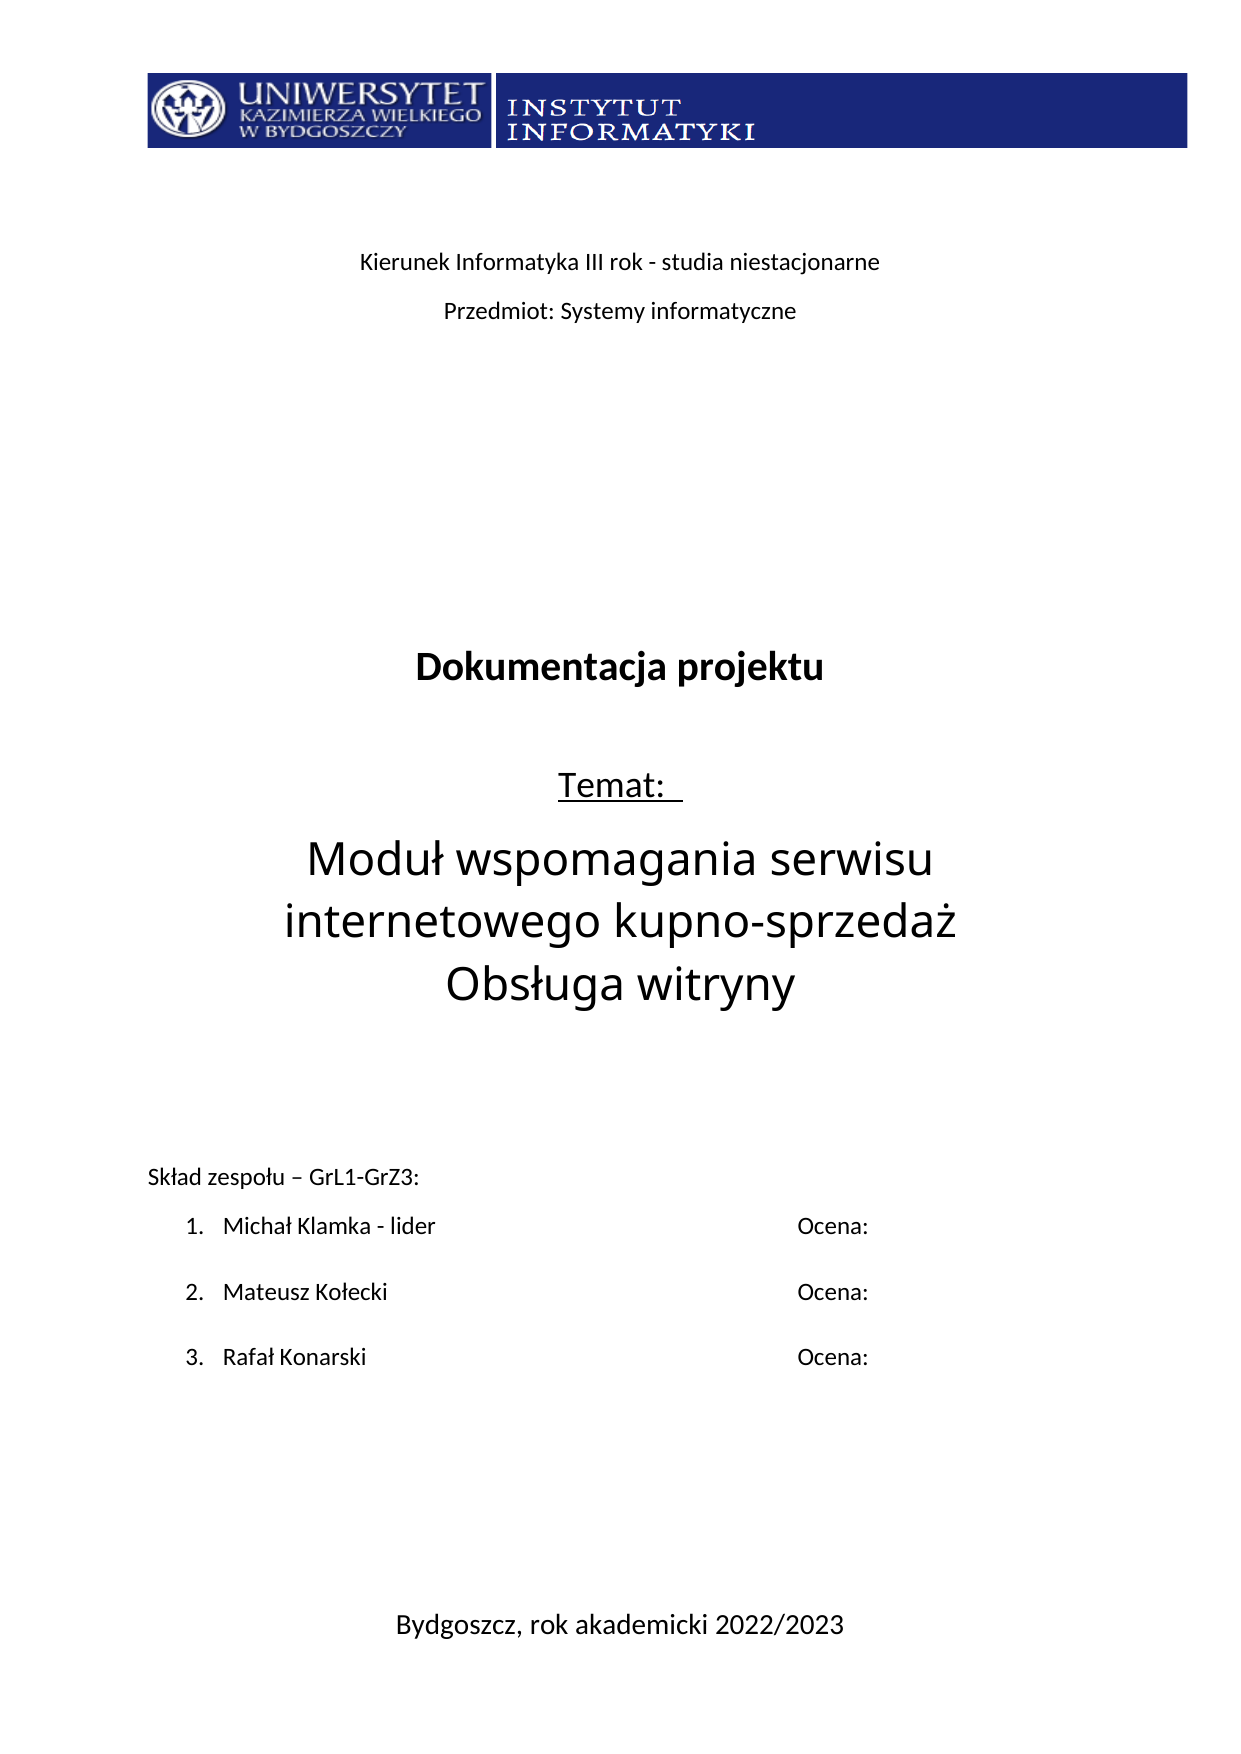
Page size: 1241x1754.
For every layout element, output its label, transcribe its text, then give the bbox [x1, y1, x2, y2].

list Mateusz Kołecki Ocena: [185, 1276, 1093, 1306]
text Dokumentacja projektu [148, 640, 1093, 691]
text Przedmiot: Systemy informatyczne [148, 295, 1093, 326]
list Michał Klamka - lider Ocena: [185, 1211, 1093, 1241]
picture [496, 73, 1188, 148]
title Obsługa witryny [148, 951, 1093, 1013]
picture [147, 73, 492, 148]
text Temat: [148, 761, 1093, 806]
text Skład zespołu – GrL1-GrZ3: [148, 1161, 1093, 1192]
text Kierunek Informatyka III rok - studia niestacjonarne [148, 246, 1093, 277]
list Rafał Konarski Ocena: [185, 1341, 1093, 1371]
title Moduł wspomagania serwisu internetowego kupno-sprzedaż [148, 826, 1093, 951]
